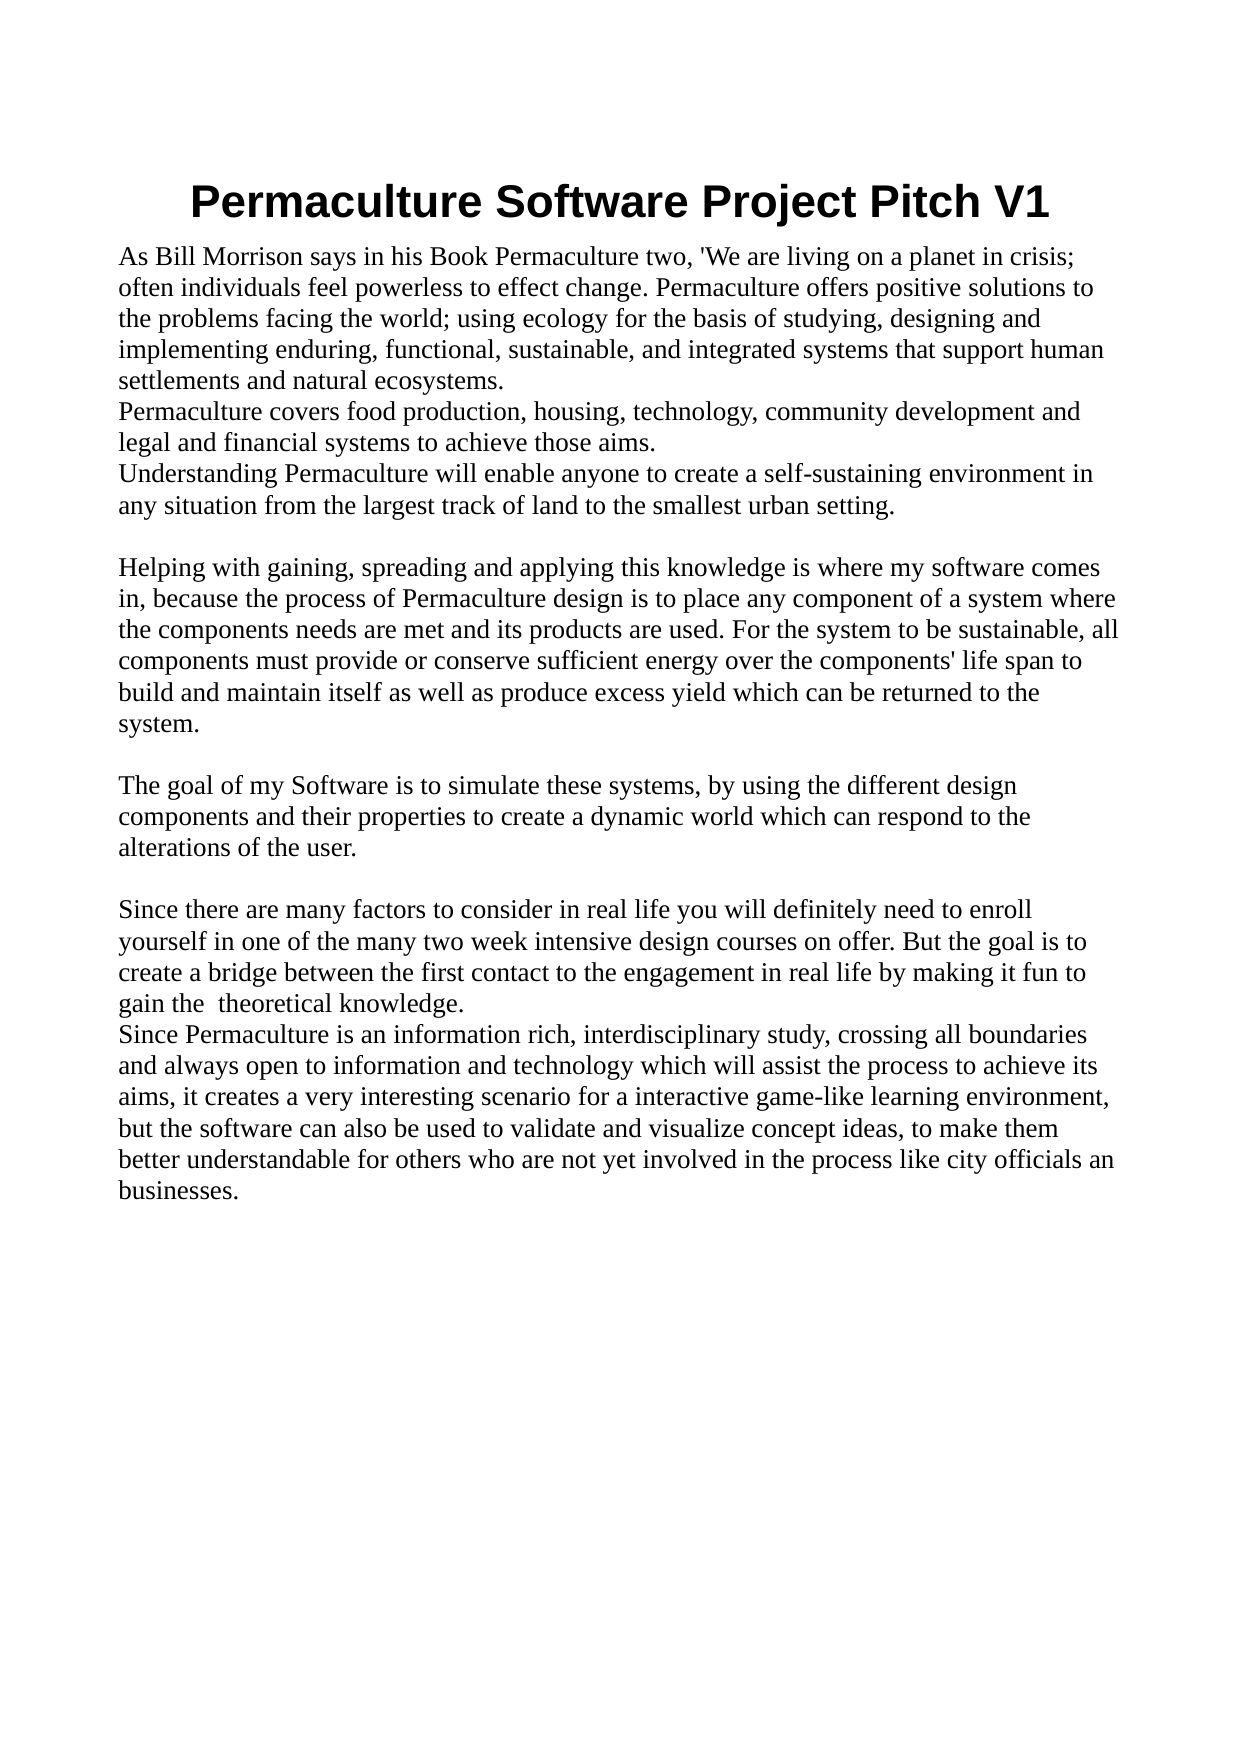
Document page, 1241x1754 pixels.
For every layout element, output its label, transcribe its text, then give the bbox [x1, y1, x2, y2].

text Understanding Permaculture will enable anyone to create a self-sustaining environment in any situation from the largest track of land to the smallest urban setting. [118, 458, 1122, 520]
text Since there are many factors to consider in real life you will definitely need to enroll yourself in one of the many two week intensive design courses on offer. But the goal is to create a bridge between the first contact to the engagement in real life by making it fun to gain the theoretical knowledge. [118, 894, 1122, 1018]
text Since Permaculture is an information rich, interdisciplinary study, crossing all boundaries and always open to information and technology which will assist the process to achieve its aims, it creates a very interesting scenario for a interactive game-like learning environment, but the software can also be used to validate and visualize concept ideas, to make them better understandable for others who are not yet involved in the process like city officials an businesses. [118, 1018, 1122, 1205]
text The goal of my Software is to simulate these systems, by using the different design components and their properties to create a dynamic world which can respond to the alterations of the user. [118, 769, 1122, 862]
text Helping with gaining, spreading and applying this knowledge is where my software comes in, because the process of Permaculture design is to place any component of a system where the components needs are met and its products are used. For the system to be sustainable, all components must provide or conserve sufficient energy over the components' life span to build and maintain itself as well as produce excess yield which can be returned to the system. [118, 551, 1122, 738]
text As Bill Morrison says in his Book Permaculture two, 'We are living on a planet in crisis; often individuals feel powerless to effect change. Permaculture offers positive solutions to the problems facing the world; using ecology for the basis of studying, designing and implementing enduring, functional, sustainable, and integrated systems that support human settlements and natural ecosystems. [118, 239, 1122, 395]
text Permaculture covers food production, housing, technology, community development and legal and financial systems to achieve those aims. [118, 395, 1122, 458]
title Permaculture Software Project Pitch V1 [118, 174, 1122, 227]
